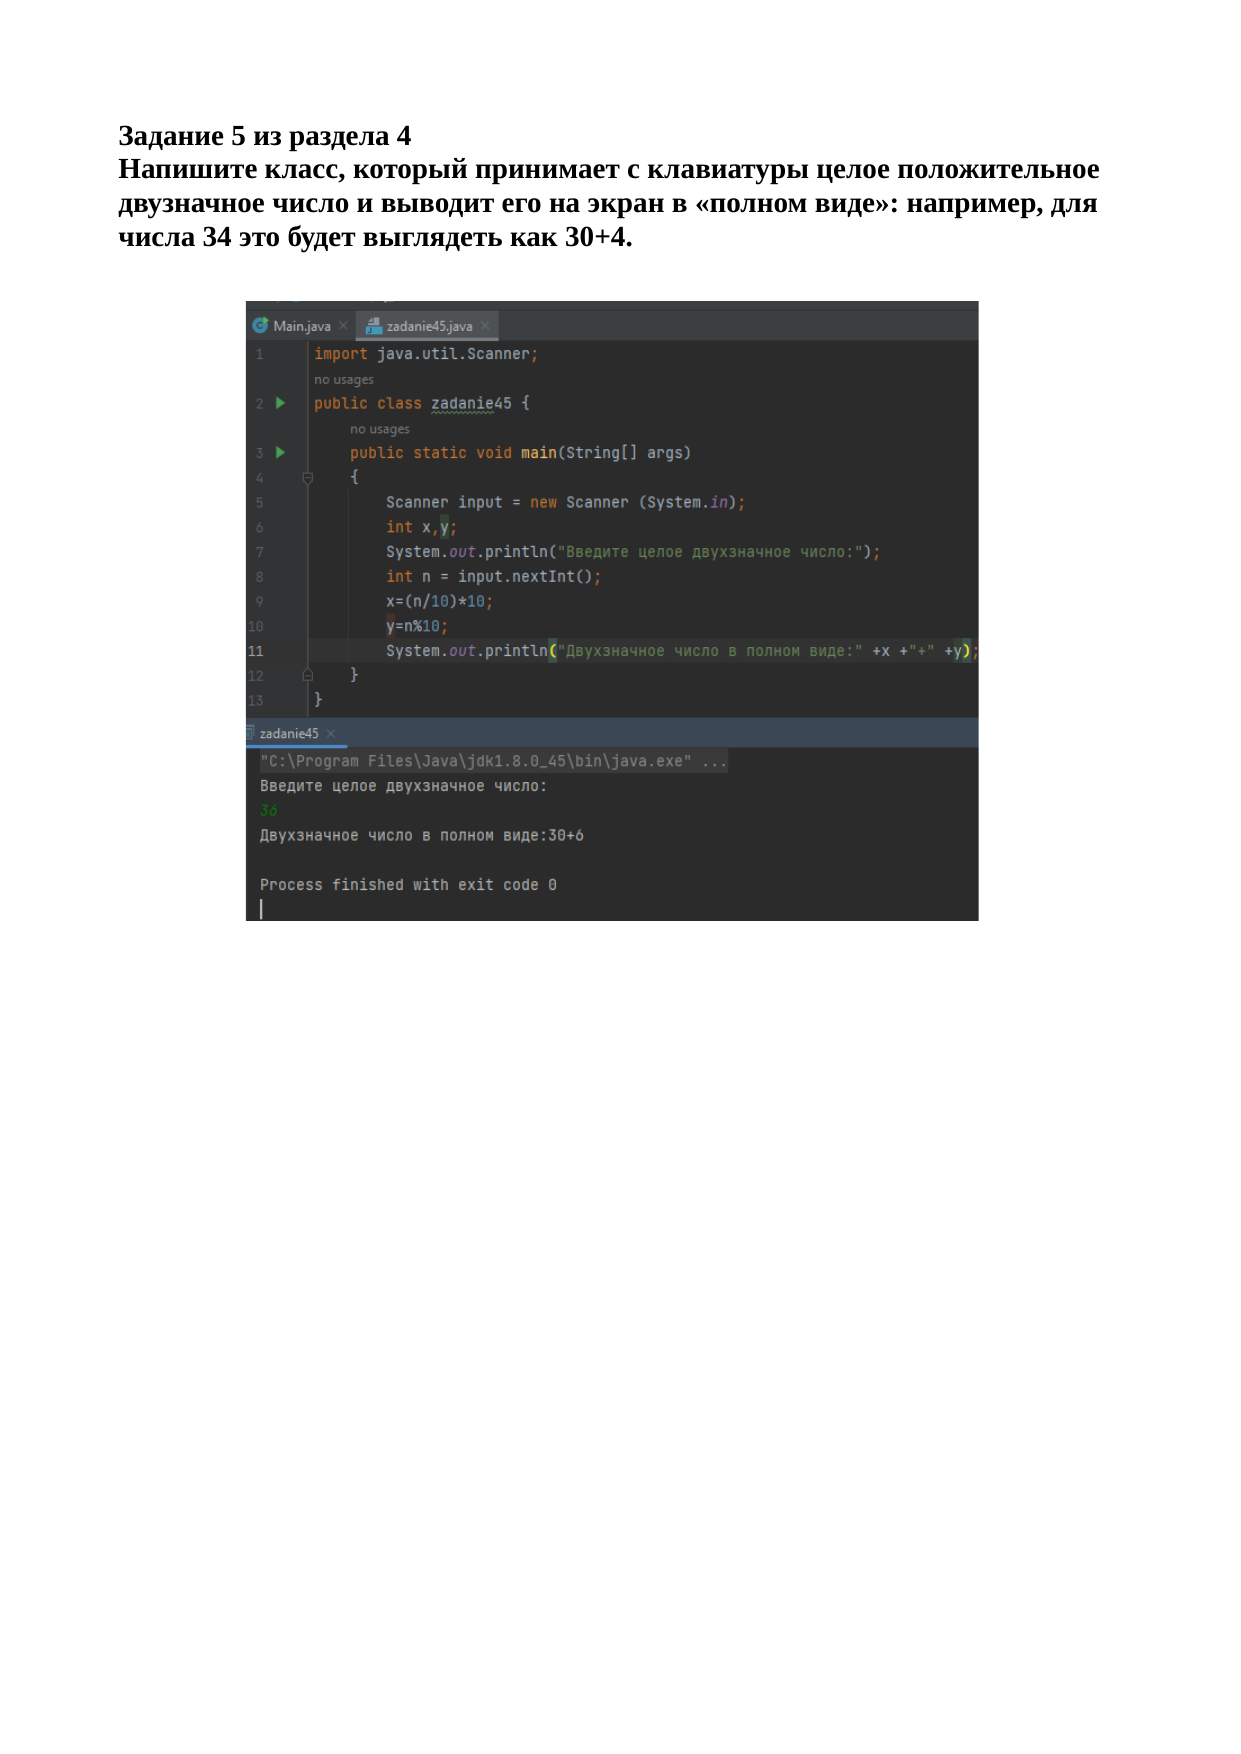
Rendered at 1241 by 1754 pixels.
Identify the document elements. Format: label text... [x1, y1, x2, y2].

text Напишите класс, который принимает с клавиатуры целое положительное двузначное число и выводит его на экран в «полном виде»: например, для числа 34 это будет выглядеть как 30+4. [118, 152, 1122, 252]
text Задание 5 из раздела 4 [118, 118, 1122, 152]
